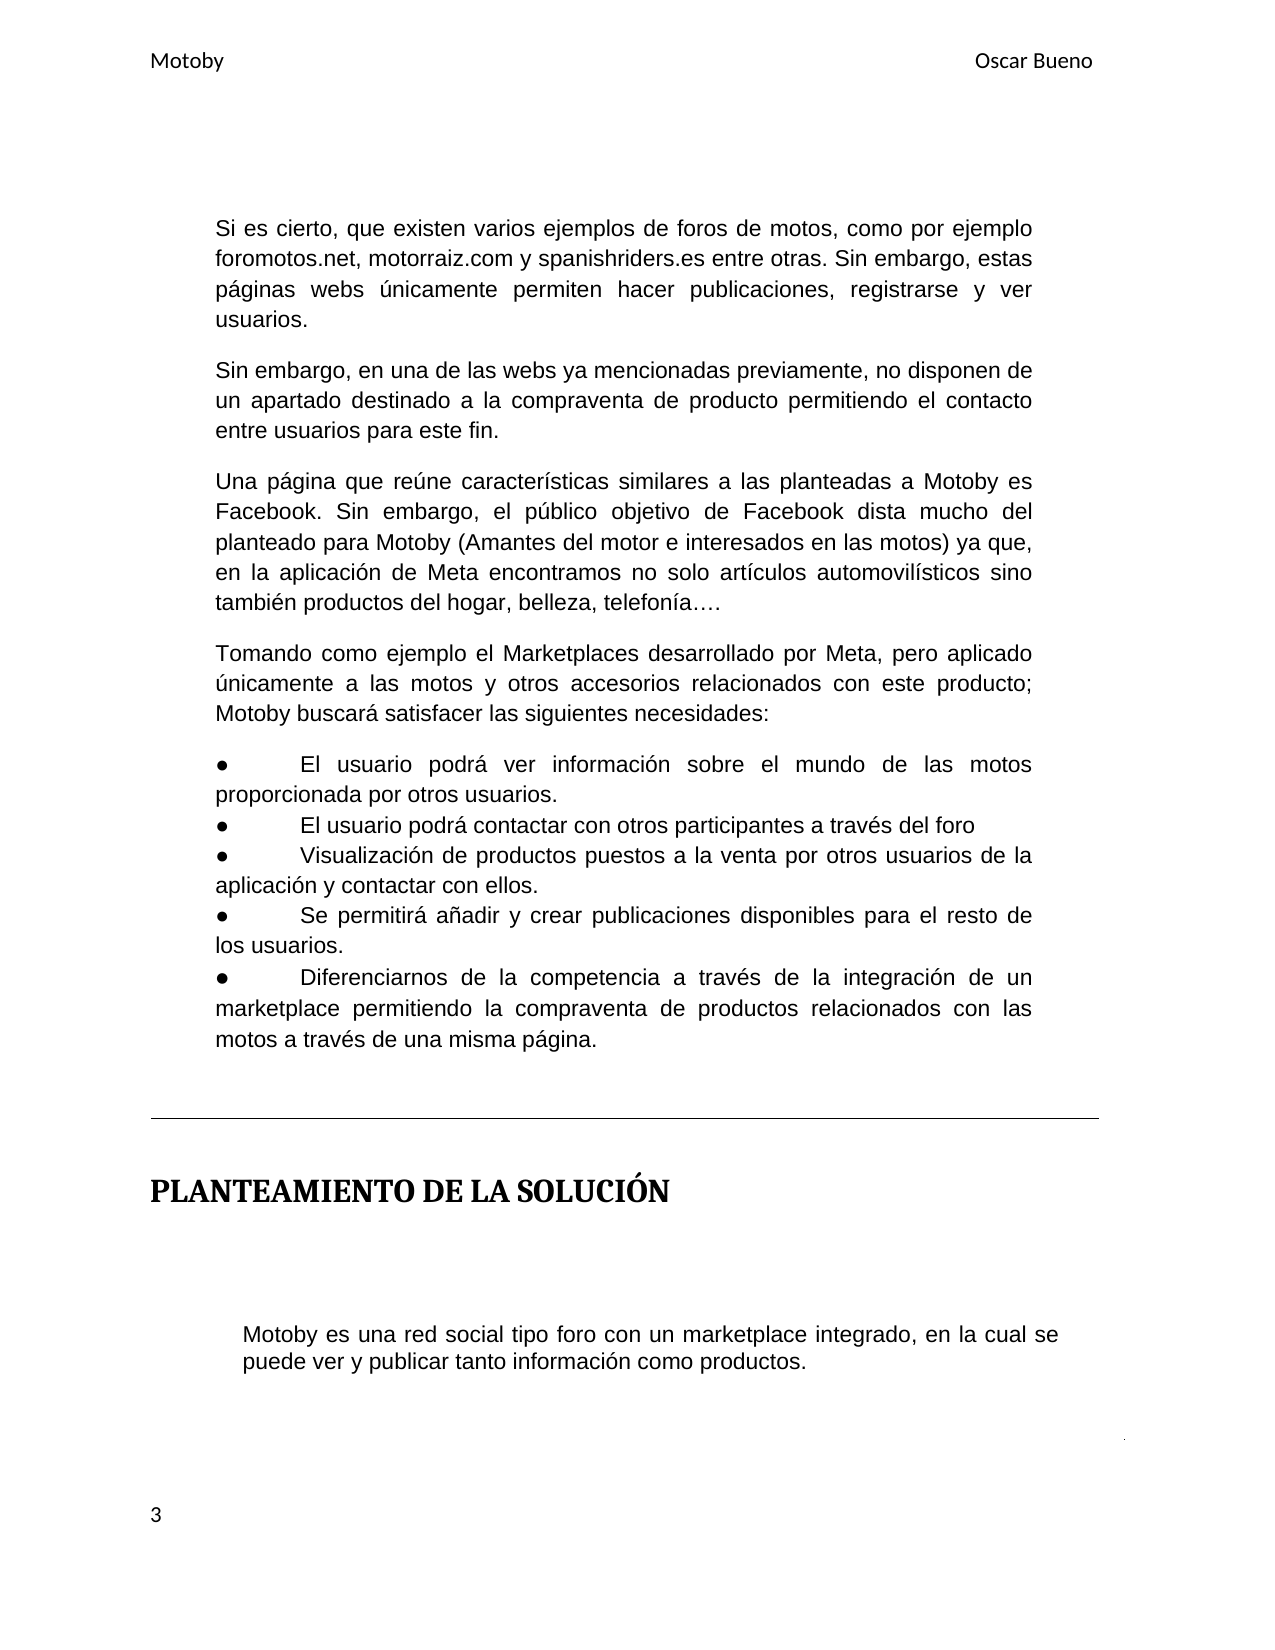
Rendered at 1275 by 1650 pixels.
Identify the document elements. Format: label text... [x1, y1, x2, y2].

text Motoby es una red social tipo foro con un marketplace integrado, en la cual se puede ver y publicar tanto información como productos. [178, 1257, 1124, 1439]
list El usuario podrá contactar con otros participantes a través del foro [151, 746, 1098, 777]
list El usuario podrá ver información sobre el mundo de las motos proporcionada por otros usuarios. [151, 686, 1098, 746]
text Si es cierto, que existen varios ejemplos de foros de motos, como por ejemplo foromotos.net, motorraiz.com y spanishriders.es entre otras. Sin embargo, estas páginas webs únicamente permiten hacer publicaciones, registrarse y ver usuarios. [151, 151, 1098, 292]
text Tomando como ejemplo el Marketplaces desarrollado por Meta, pero aplicado únicamente a las motos y otros accesorios relacionados con este producto; Motoby buscará satisfacer las siguientes necesidades: [151, 575, 1098, 686]
text Una página que reúne características similares a las planteadas a Motoby es Facebook. Sin embargo, el público objetivo de Facebook dista mucho del planteado para Motoby (Amantes del motor e interesados en las motos) ya que, en la aplicación de Meta encontramos no solo artículos automovilísticos sino también productos del hogar, belleza, telefonía…. [151, 403, 1098, 575]
list Se permitirá añadir y crear publicaciones disponibles para el resto de los usuarios. [151, 837, 1098, 897]
list Diferenciarnos de la competencia a través de la integración de un marketplace permitiendo la compraventa de productos relacionados con las motos a través de una misma página. [151, 897, 1098, 1117]
text Sin embargo, en una de las webs ya mencionadas previamente, no disponen de un apartado destinado a la compraventa de producto permitiendo el contacto entre usuarios para este fin. [151, 292, 1098, 403]
list Visualización de productos puestos a la venta por otros usuarios de la aplicación y contactar con ellos. [151, 777, 1098, 837]
subtitle PLANTEAMIENTO DE LA SOLUCIÓN [150, 1172, 1125, 1211]
